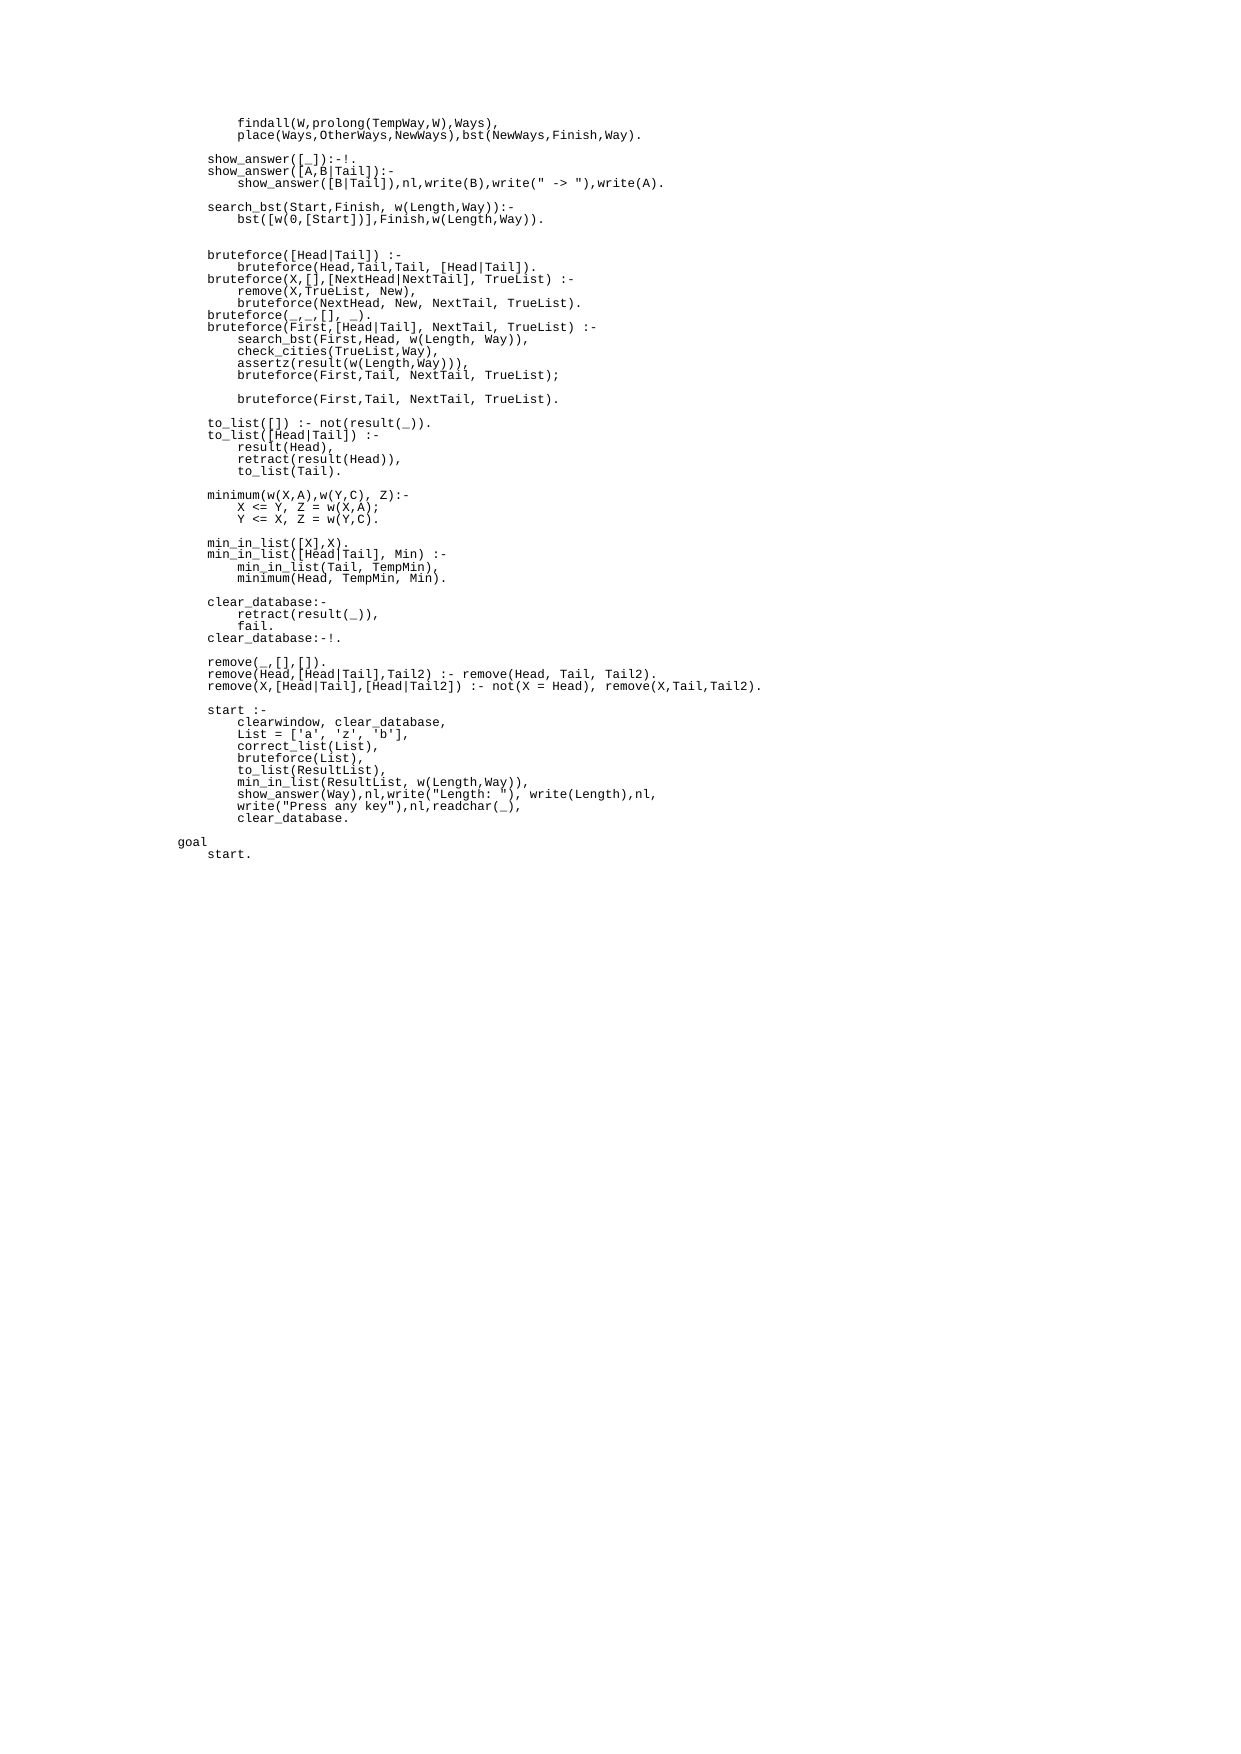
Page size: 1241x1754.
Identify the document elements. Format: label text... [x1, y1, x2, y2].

text show_answer([A,B|Tail]):- [369, 166, 1152, 178]
text bruteforce(_,_,[], _). [332, 310, 1152, 322]
text bruteforce(Head,Tail,Tail, [Head|Tail]). [519, 262, 1152, 274]
text min_in_list(ResultList, w(Length,Way)), [177, 777, 1152, 789]
text min_in_list([Head|Tail], Min) :- [377, 549, 1152, 561]
text correct_list(List), [177, 741, 1152, 753]
text to_list(Tail). [177, 466, 1152, 477]
text bruteforce(X,[],[NextHead|NextTail], TrueList) :- [467, 274, 1152, 286]
text bruteforce([Head|Tail]) :- [177, 250, 292, 262]
text bst([w(0,[Start])],Finish,w(Length,Way)). [369, 214, 1152, 226]
text remove(X,[Head|Tail],[Head|Tail2]) :- not(X = Head), remove(X,Tail,Tail2). [452, 681, 1152, 693]
text show_answer([B|Tail]),nl,write(B),write(" -> "),write(A). [177, 178, 330, 190]
text retract(result(Head)), [177, 453, 1152, 466]
text show_answer(Way),nl,write("Length: "), write(Length),nl, [177, 789, 1152, 801]
text assertz(result(w(Length,Way))), [177, 358, 1152, 370]
text bruteforce(List), [177, 753, 1152, 765]
text start. [177, 849, 1152, 861]
text minimum(w(X,A),w(Y,C), Z):- [177, 489, 1152, 501]
text min_in_list(Tail, TempMin), [177, 561, 1152, 573]
text result(Head), [177, 442, 1152, 453]
text to_list([]) :- not(result(_)). [177, 418, 270, 429]
text start :- [177, 705, 1152, 717]
text fail. [177, 621, 1152, 633]
text minimum(Head, TempMin, Min). [177, 573, 1152, 585]
text clear_database:-!. [177, 633, 1152, 645]
text Y <= X, Z = w(Y,C). [177, 513, 1152, 525]
text show_answer([_]):-!. [177, 154, 300, 166]
text min_in_list([X],X). [177, 537, 1152, 549]
text remove(_,[],[]). [177, 657, 277, 669]
text findall(W,prolong(TempWay,W),Ways), [177, 118, 1152, 130]
text bruteforce(X,[],[NextHead|NextTail], TrueList) :- [177, 274, 307, 286]
text write("Press any key"),nl,readchar(_), [177, 801, 1152, 813]
text show_answer([_]):-!. [317, 154, 1152, 166]
text bruteforce(NextHead, New, NextTail, TrueList). [177, 298, 1152, 310]
text check_cities(TrueList,Way), [177, 346, 1152, 358]
text search_bst(Start,Finish, w(Length,Way)):- [177, 202, 1152, 214]
text to_list([Head|Tail]) :- [177, 429, 270, 442]
text to_list([]) :- not(result(_)). [279, 418, 1152, 429]
text clear_database. [177, 813, 1152, 825]
text bst([w(0,[Start])],Finish,w(Length,Way)). [177, 214, 270, 226]
text bruteforce([Head|Tail]) :- [369, 250, 1152, 262]
text remove(Head,[Head|Tail],Tail2) :- remove(Head, Tail, Tail2). [377, 669, 1152, 681]
text remove(_,[],[]). [309, 657, 1152, 669]
text List = ['a', 'z', 'b'], [177, 729, 292, 741]
text goal [177, 837, 1152, 849]
text to_list([Head|Tail]) :- [347, 429, 1152, 442]
text to_list([Head|Tail]) :- [271, 429, 346, 442]
text clear_database:- [177, 597, 1152, 609]
text min_in_list([Head|Tail], Min) :- [177, 549, 300, 561]
text to_list(ResultList), [177, 765, 1152, 777]
text bruteforce(First,[Head|Tail], NextTail, TrueList) :- [177, 322, 337, 334]
text List = ['a', 'z', 'b'], [293, 729, 398, 741]
text remove(Head,[Head|Tail],Tail2) :- remove(Head, Tail, Tail2). [177, 669, 300, 681]
text show_answer([B|Tail]),nl,write(B),write(" -> "),write(A). [384, 178, 1152, 190]
text bruteforce(Head,Tail,Tail, [Head|Tail]). [177, 262, 442, 274]
text retract(result(_)), [177, 609, 1152, 621]
text bruteforce(First,Tail, NextTail, TrueList); [177, 370, 1152, 382]
text bruteforce(_,_,[], _). [177, 310, 322, 322]
text clearwindow, clear_database, [177, 717, 1152, 729]
text bruteforce(First,[Head|Tail], NextTail, TrueList) :- [414, 322, 1152, 334]
text place(Ways,OtherWays,NewWays),bst(NewWays,Finish,Way). [177, 130, 1152, 142]
text show_answer([A,B|Tail]):- [177, 166, 300, 178]
text remove(X,TrueList, New), [177, 286, 1152, 298]
text X <= Y, Z = w(X,A); [177, 501, 1152, 513]
text search_bst(First,Head, w(Length, Way)), [177, 334, 1152, 346]
text bruteforce(First,Tail, NextTail, TrueList). [177, 394, 1152, 406]
text List = ['a', 'z', 'b'], [399, 729, 1152, 741]
